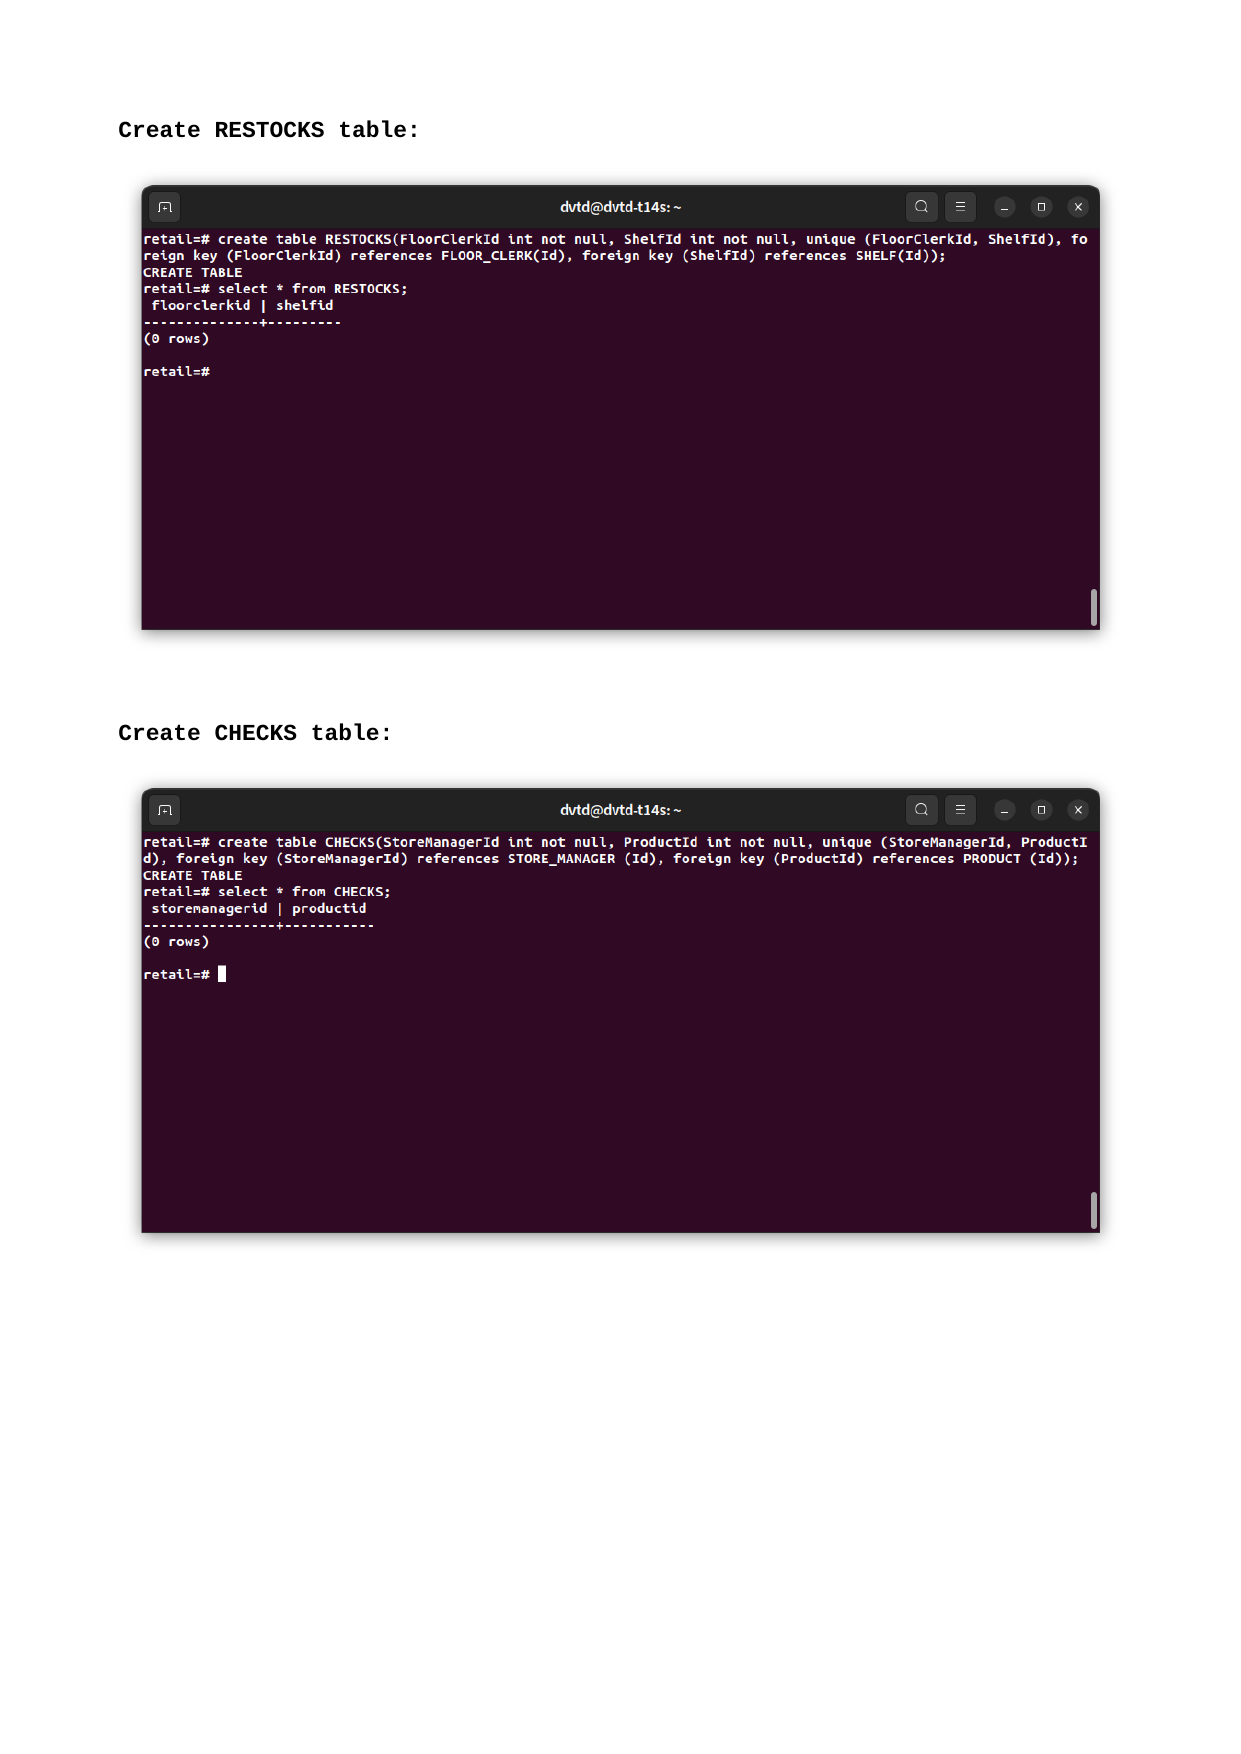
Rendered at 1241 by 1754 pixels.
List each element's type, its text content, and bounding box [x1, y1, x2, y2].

text Create CHECKS table: [118, 721, 1122, 747]
picture [118, 767, 1123, 1258]
text Create RESTOCKS table: [118, 118, 1122, 144]
picture [118, 164, 1123, 655]
